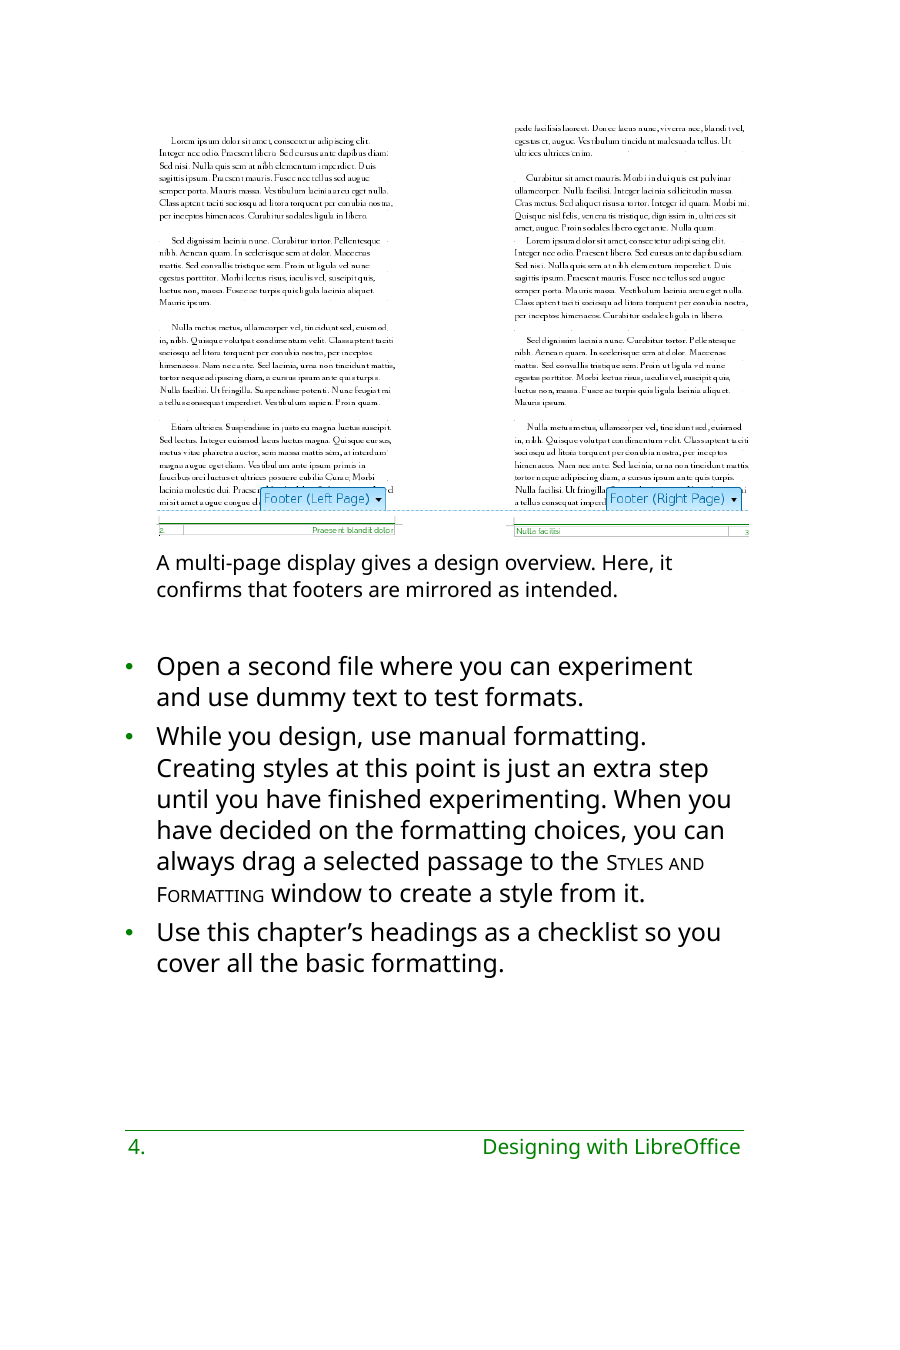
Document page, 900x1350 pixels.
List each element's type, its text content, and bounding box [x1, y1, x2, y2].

picture [156, 125, 749, 539]
list Open a second file where you can experiment and use dummy text to test formats. [125, 650, 744, 712]
list While you design, use manual formatting. Creating styles at this point is just an extra step until you have finished experimenting. When you have decided on the formatting choices, you can always drag a selected passage to the Styles and Formatting window to create a style from it. [125, 721, 744, 908]
table_cell A multi-page display gives a design overview. Here, it confirms that footers are mirrored as intended. [156, 541, 744, 603]
list Use this chapter’s headings as a checklist so you cover all the basic formatting. [125, 917, 744, 979]
